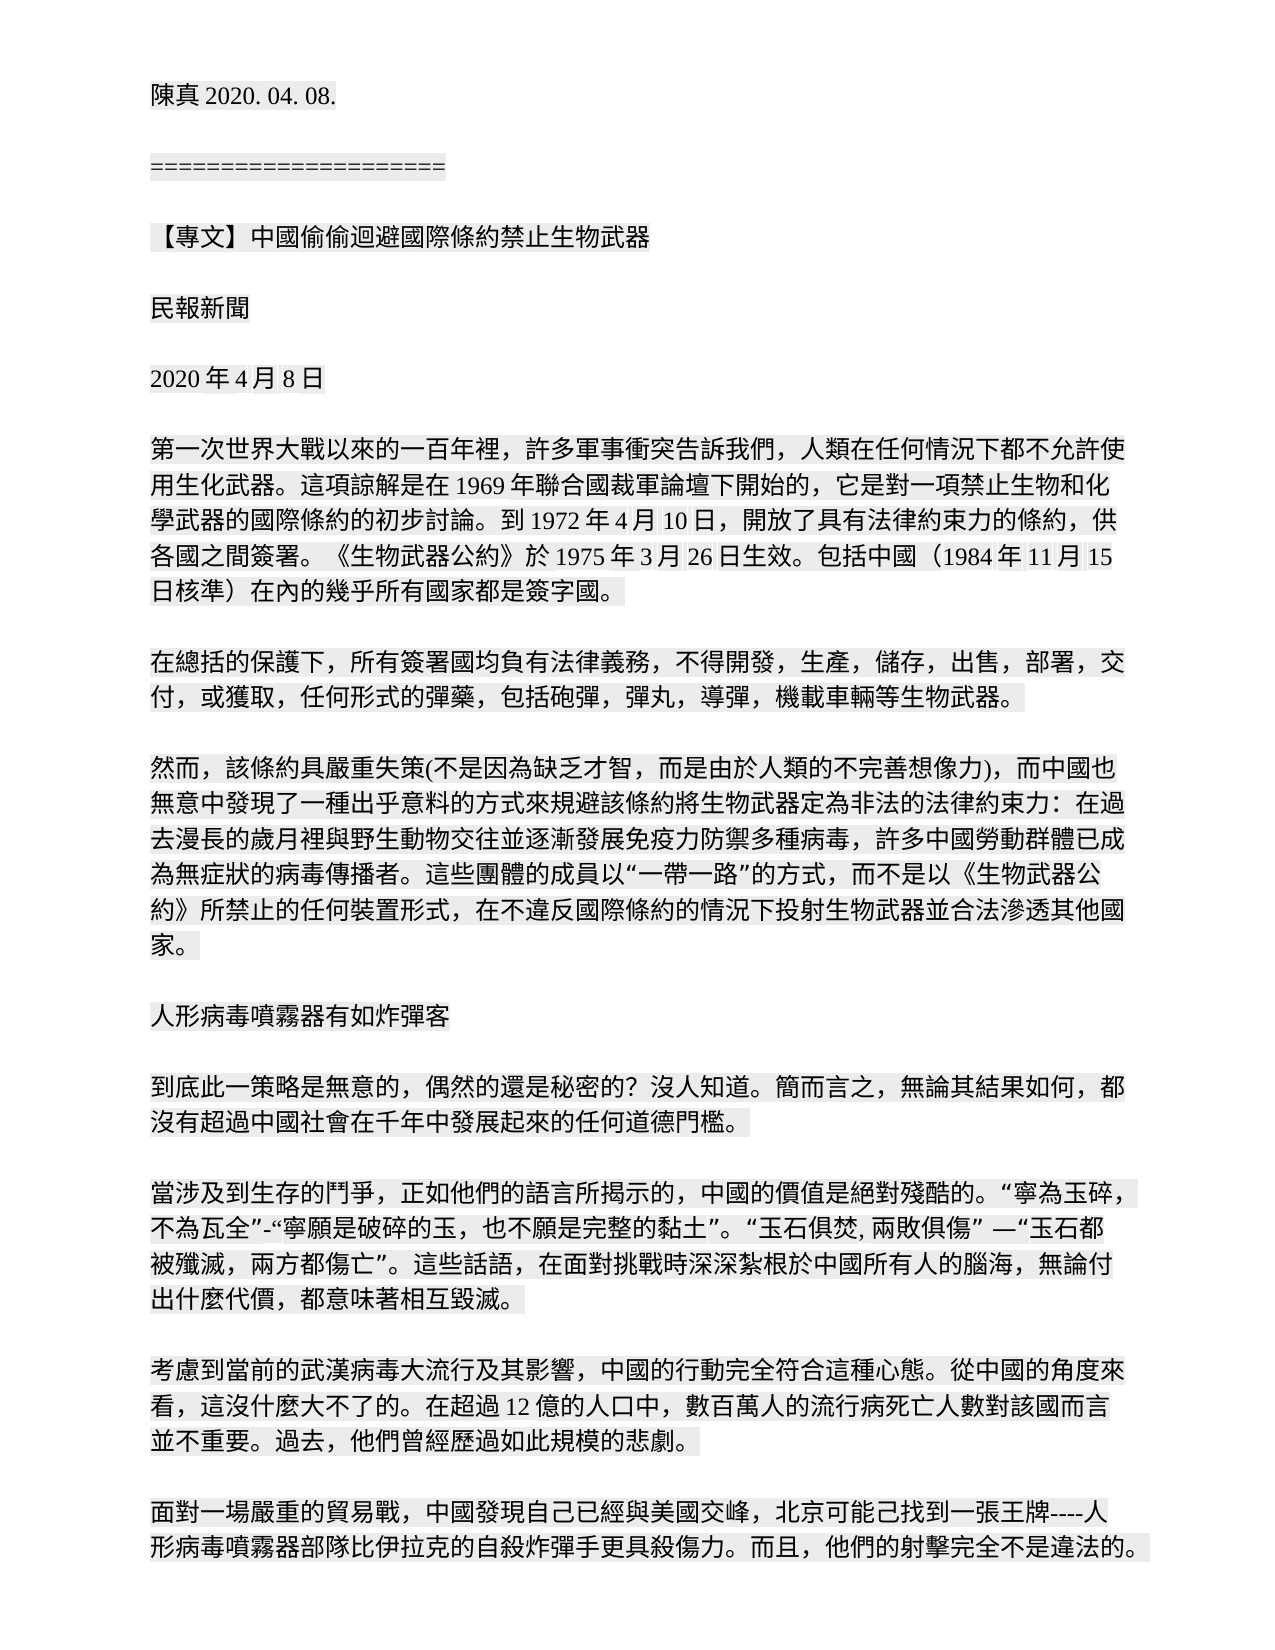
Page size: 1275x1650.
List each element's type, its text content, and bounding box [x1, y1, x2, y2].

text 給民報編輯 (taiwan.people.news@gmail.com)： 我的天啊，我真不敢相信我的眼睛，連這種反文明反人性的鬼話你們也說得出來？你們是仇中反華反到連基本人性都喪失了嗎？ 贊成或反對什麼政治主張都行，但不要違反基本文明價值，不要不擇手段，不要昧著良心，不要造謠抹黑，更不要泯滅良知甚至泯滅人性。這樣會很難做到嗎？ 我有幾篇文章，你們如果要登，可以免費拿去登，前提是連一個字或一個標點符號都不能刪改： http://palinfo.habago.org/Entry?Command=Information_PrintHome&;iFlowNo=1568 http://palinfo.habago.org/Entry?Command=Information_PrintHome&;iFlowNo=1595 http://palinfo.habago.org/Entry?Command=Information_PrintHome&;iFlowNo=1596 http://palinfo.habago.org/Entry?Command=Information_PrintHome&;iFlowNo=1589 http://palinfo.habago.org/Entry?Command=Information_PrintHome&;iFlowNo=1590 http://palinfo.habago.org/Entry?Command=Information_PrintHome&;iFlowNo=1570 陳真2020. 04. 08. ===================== 【專文】中國偷偷迴避國際條約禁止生物武器 民報新聞 2020年4月8日 第一次世界大戰以來的一百年裡，許多軍事衝突告訴我們，人類在任何情況下都不允許使用生化武器。這項諒解是在1969年聯合國裁軍論壇下開始的，它是對一項禁止生物和化學武器的國際條約的初步討論。到1972年4月10日，開放了具有法律約束力的條約，供各國之間簽署。《生物武器公約》於1975年3月26日生效。包括中國（1984年11月15日核準）在內的幾乎所有國家都是簽字國。 在總括的保護下，所有簽署國均負有法律義務，不得開發，生產，儲存，出售，部署，交付，或獲取，任何形式的彈藥，包括砲彈，彈丸，導彈，機載車輛等生物武器。 然而，該條約具嚴重失策(不是因為缺乏才智，而是由於人類的不完善想像力)，而中國也無意中發現了一種出乎意料的方式來規避該條約將生物武器定為非法的法律約束力：在過去漫長的歲月裡與野生動物交往並逐漸發展免疫力防禦多種病毒，許多中國勞動群體已成為無症狀的病毒傳播者。這些團體的成員以“一帶一路”的方式，而不是以《生物武器公約》所禁止的任何裝置形式，在不違反國際條約的情況下投射生物武器並合法滲透其他國家。 人形病毒噴霧器有如炸彈客 到底此一策略是無意的，偶然的還是秘密的？沒人知道。簡而言之，無論其結果如何，都沒有超過中國社會在千年中發展起來的任何道德門檻。 當涉及到生存的鬥爭，正如他們的語言所揭示的，中國的價值是絕對殘酷的。“寧為玉碎，不為瓦全”-“寧願是破碎的玉，也不願是完整的黏土”。“玉石俱焚, 兩敗俱傷” —“玉石都被殲滅，兩方都傷亡”。這些話語，在面對挑戰時深深紮根於中國所有人的腦海，無論付出什麼代價，都意味著相互毀滅。 考慮到當前的武漢病毒大流行及其影響，中國的行動完全符合這種心態。從中國的角度來看，這沒什麼大不了的。在超過12億的人口中，數百萬人的流行病死亡人數對該國而言並不重要。過去，他們曾經歷過如此規模的悲劇。 面對一場嚴重的貿易戰，中國發現自己已經與美國交峰，北京可能己找到一張王牌----人形病毒噴霧器部隊比伊拉克的自殺炸彈手更具殺傷力。而且，他們的射擊完全不是違法的。 [150, 75, 1125, 1562]
